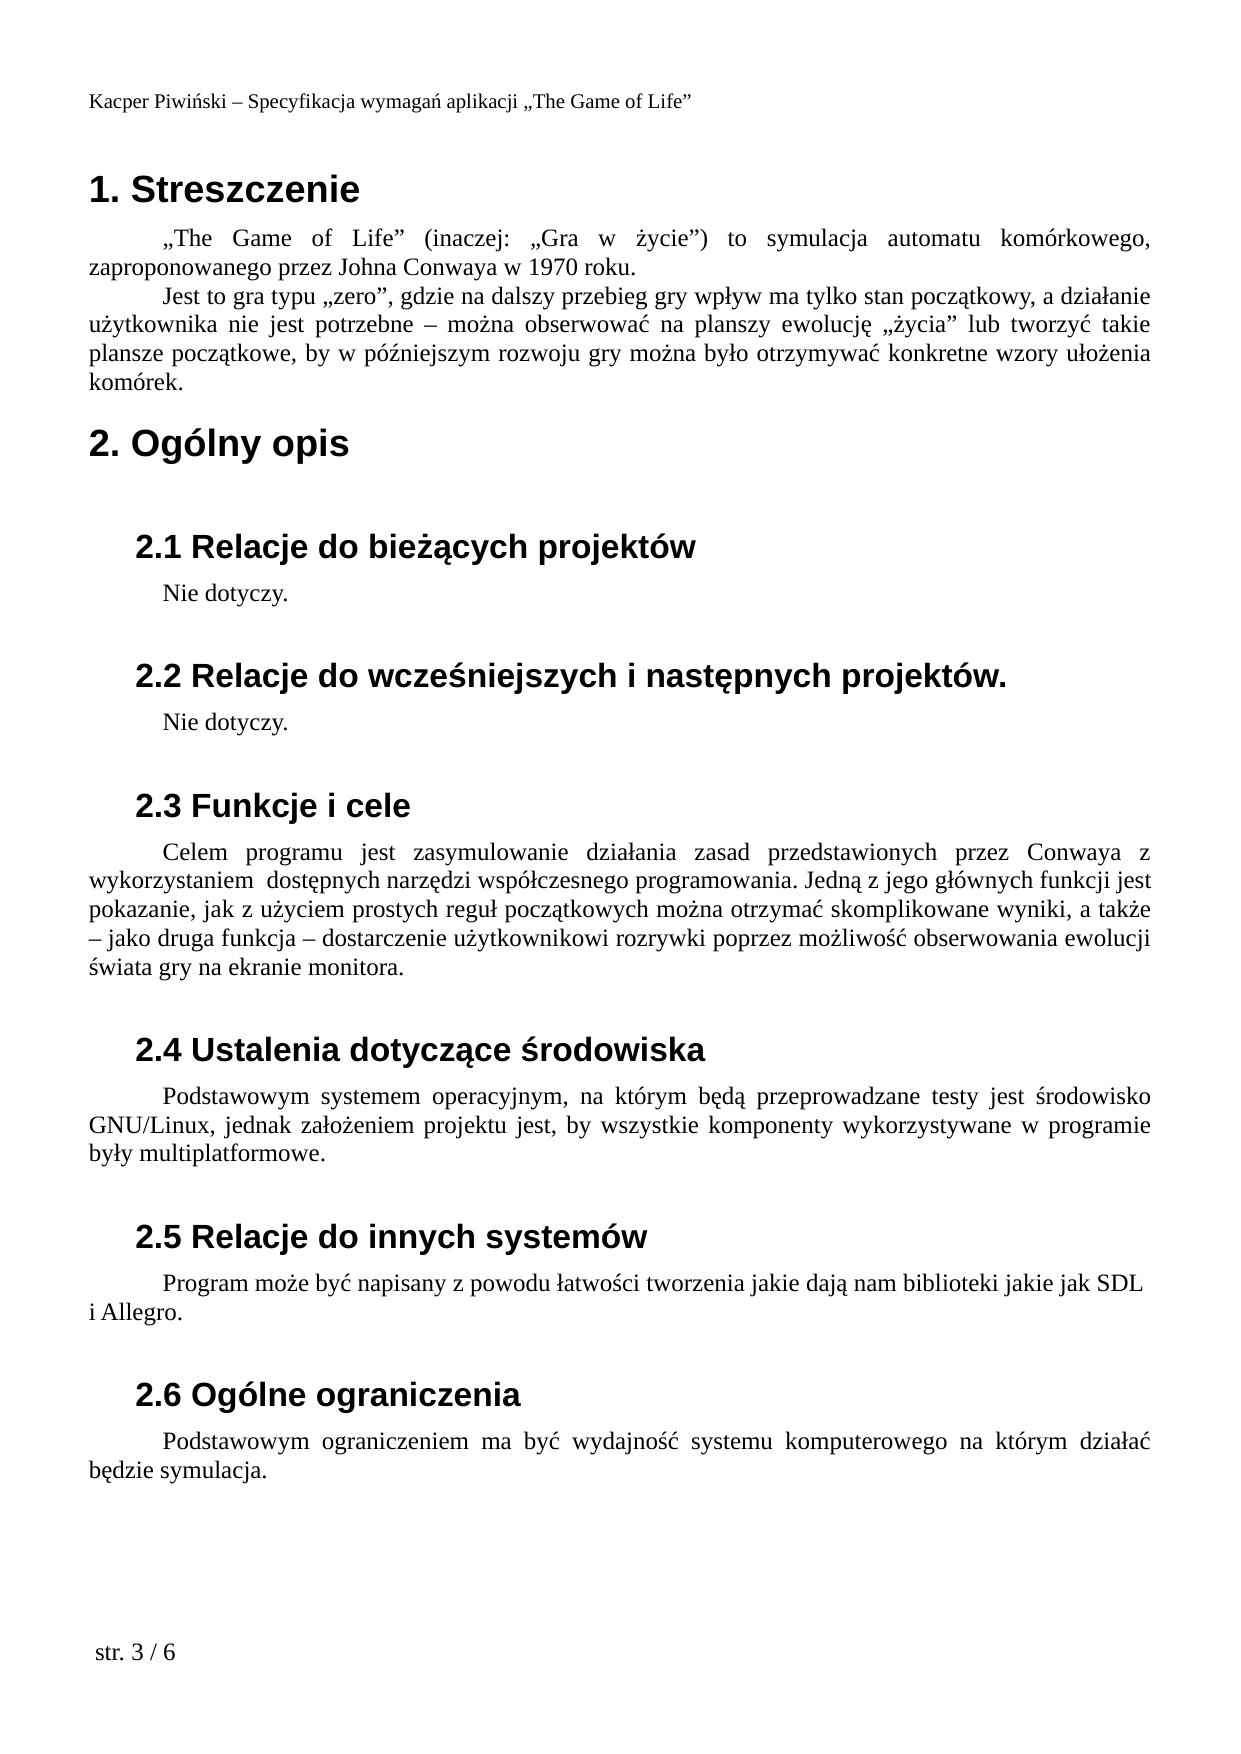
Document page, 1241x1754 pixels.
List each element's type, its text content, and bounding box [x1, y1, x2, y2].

text Nie dotyczy. [88, 707, 1152, 736]
subtitle 2.6 Ogólne ograniczenia [88, 1375, 1152, 1414]
text Celem programu jest zasymulowanie działania zasad przedstawionych przez Conwaya z wykorzystaniem dostępnych narzędzi współczesnego programowania. Jedną z jego głównych funkcji jest pokazanie, jak z użyciem prostych reguł początkowych można otrzymać skomplikowane wyniki, a także – jako druga funkcja – dostarczenie użytkownikowi rozrywki poprzez możliwość obserwowania ewolucji świata gry na ekranie monitora. [88, 837, 1152, 980]
text Nie dotyczy. [88, 578, 1152, 606]
text Podstawowym systemem operacyjnym, na którym będą przeprowadzane testy jest środowisko GNU/Linux, jednak założeniem projektu jest, by wszystkie komponenty wykorzystywane w programie były multiplatformowe. [88, 1081, 1152, 1167]
subtitle 1. Streszczenie [88, 167, 1152, 211]
text „The Game of Life” (inaczej: „Gra w życie”) to symulacja automatu komórkowego, zaproponowanego przez Johna Conwaya w 1970 roku. [88, 223, 1152, 281]
subtitle 2.4 Ustalenia dotyczące środowiska [88, 1030, 1152, 1068]
subtitle 2.1 Relacje do bieżących projektów [88, 526, 1152, 565]
subtitle 2.5 Relacje do innych systemów [88, 1217, 1152, 1256]
subtitle 2.2 Relacje do wcześniejszych i następnych projektów. [88, 656, 1152, 694]
text Jest to gra typu „zero”, gdzie na dalszy przebieg gry wpływ ma tylko stan początkowy, a działanie użytkownika nie jest potrzebne – można obserwować na planszy ewolucję „życia” lub tworzyć takie plansze początkowe, by w późniejszym rozwoju gry można było otrzymywać konkretne wzory ułożenia komórek. [88, 281, 1152, 396]
text Program może być napisany z powodu łatwości tworzenia jakie dają nam biblioteki jakie jak SDL i Allegro. [88, 1268, 1152, 1326]
subtitle 2. Ogólny opis [88, 421, 1152, 464]
subtitle 2.3 Funkcje i cele [88, 785, 1152, 824]
text Podstawowym ograniczeniem ma być wydajność systemu komputerowego na którym działać będzie symulacja. [88, 1426, 1152, 1484]
